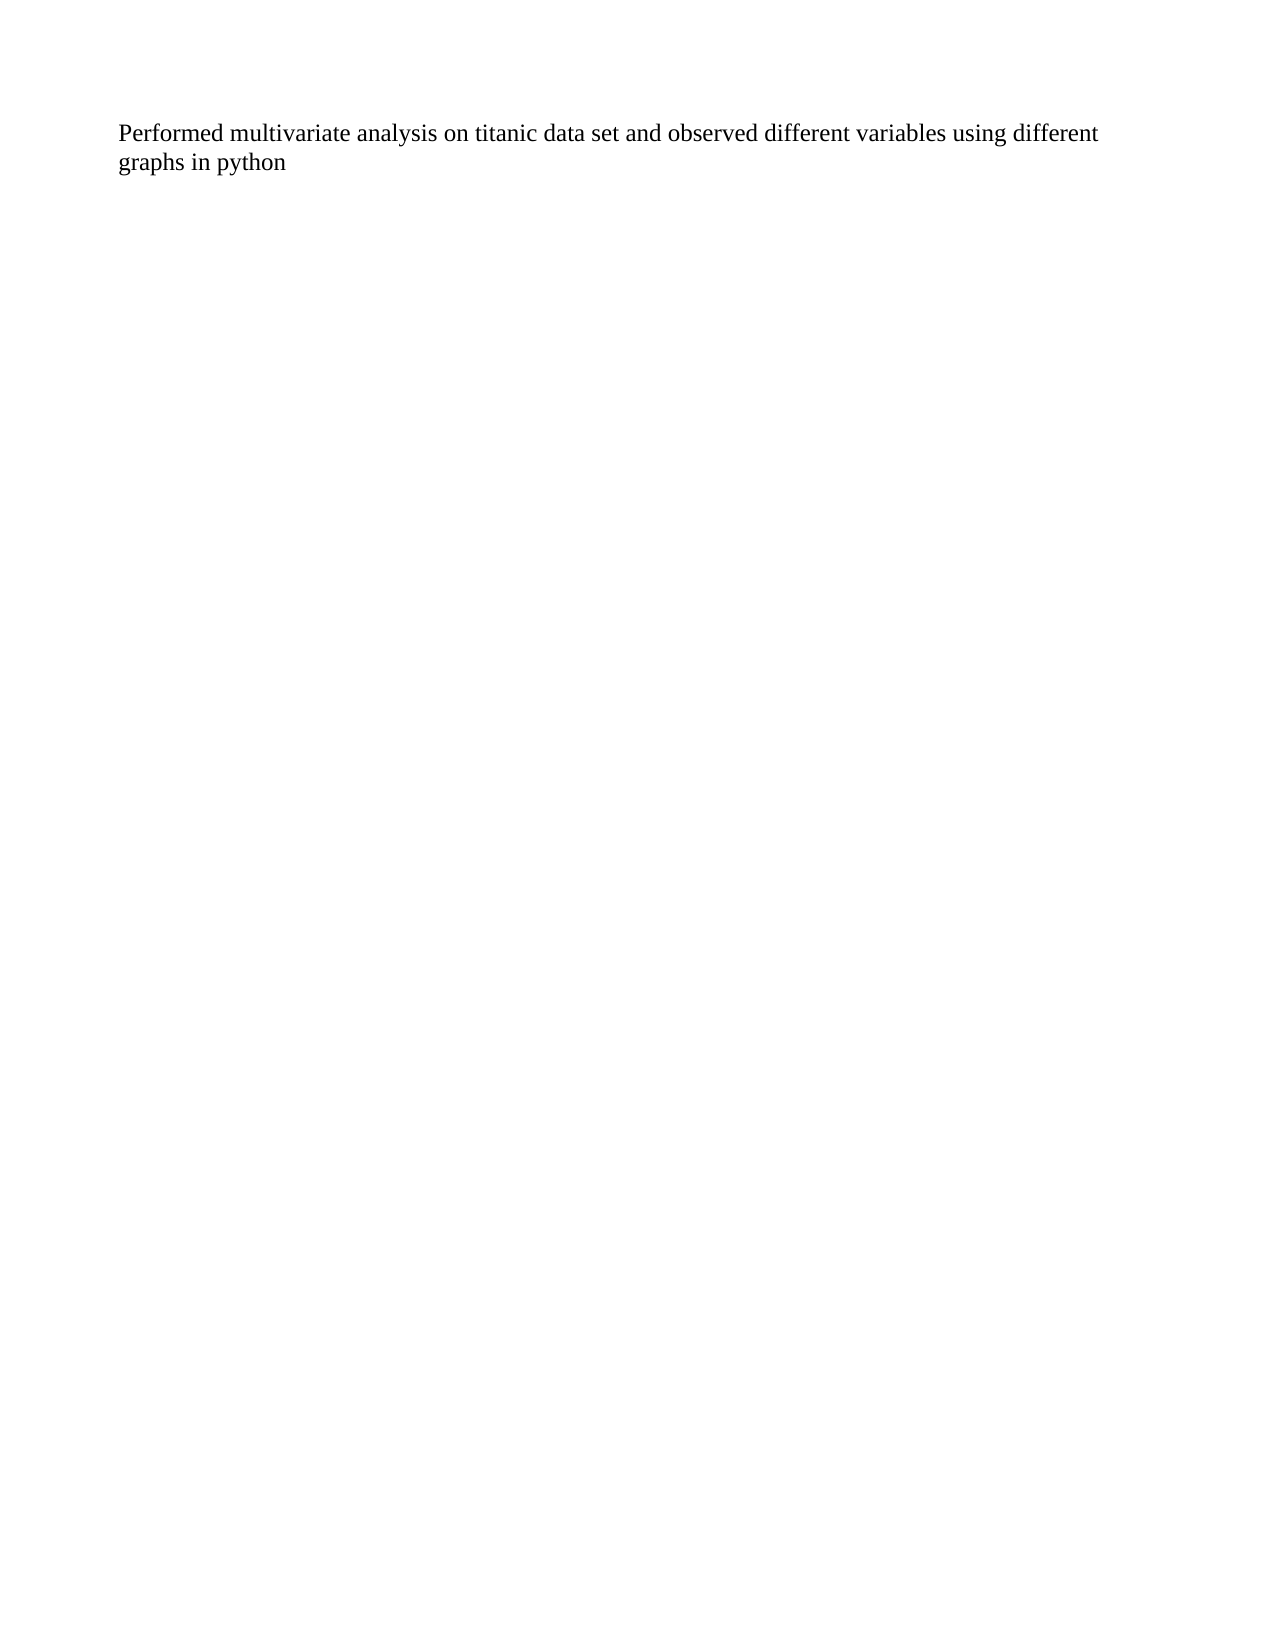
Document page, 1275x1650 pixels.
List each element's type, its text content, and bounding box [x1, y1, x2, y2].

text Performed multivariate analysis on titanic data set and observed different variables using different graphs in python [118, 118, 1157, 176]
